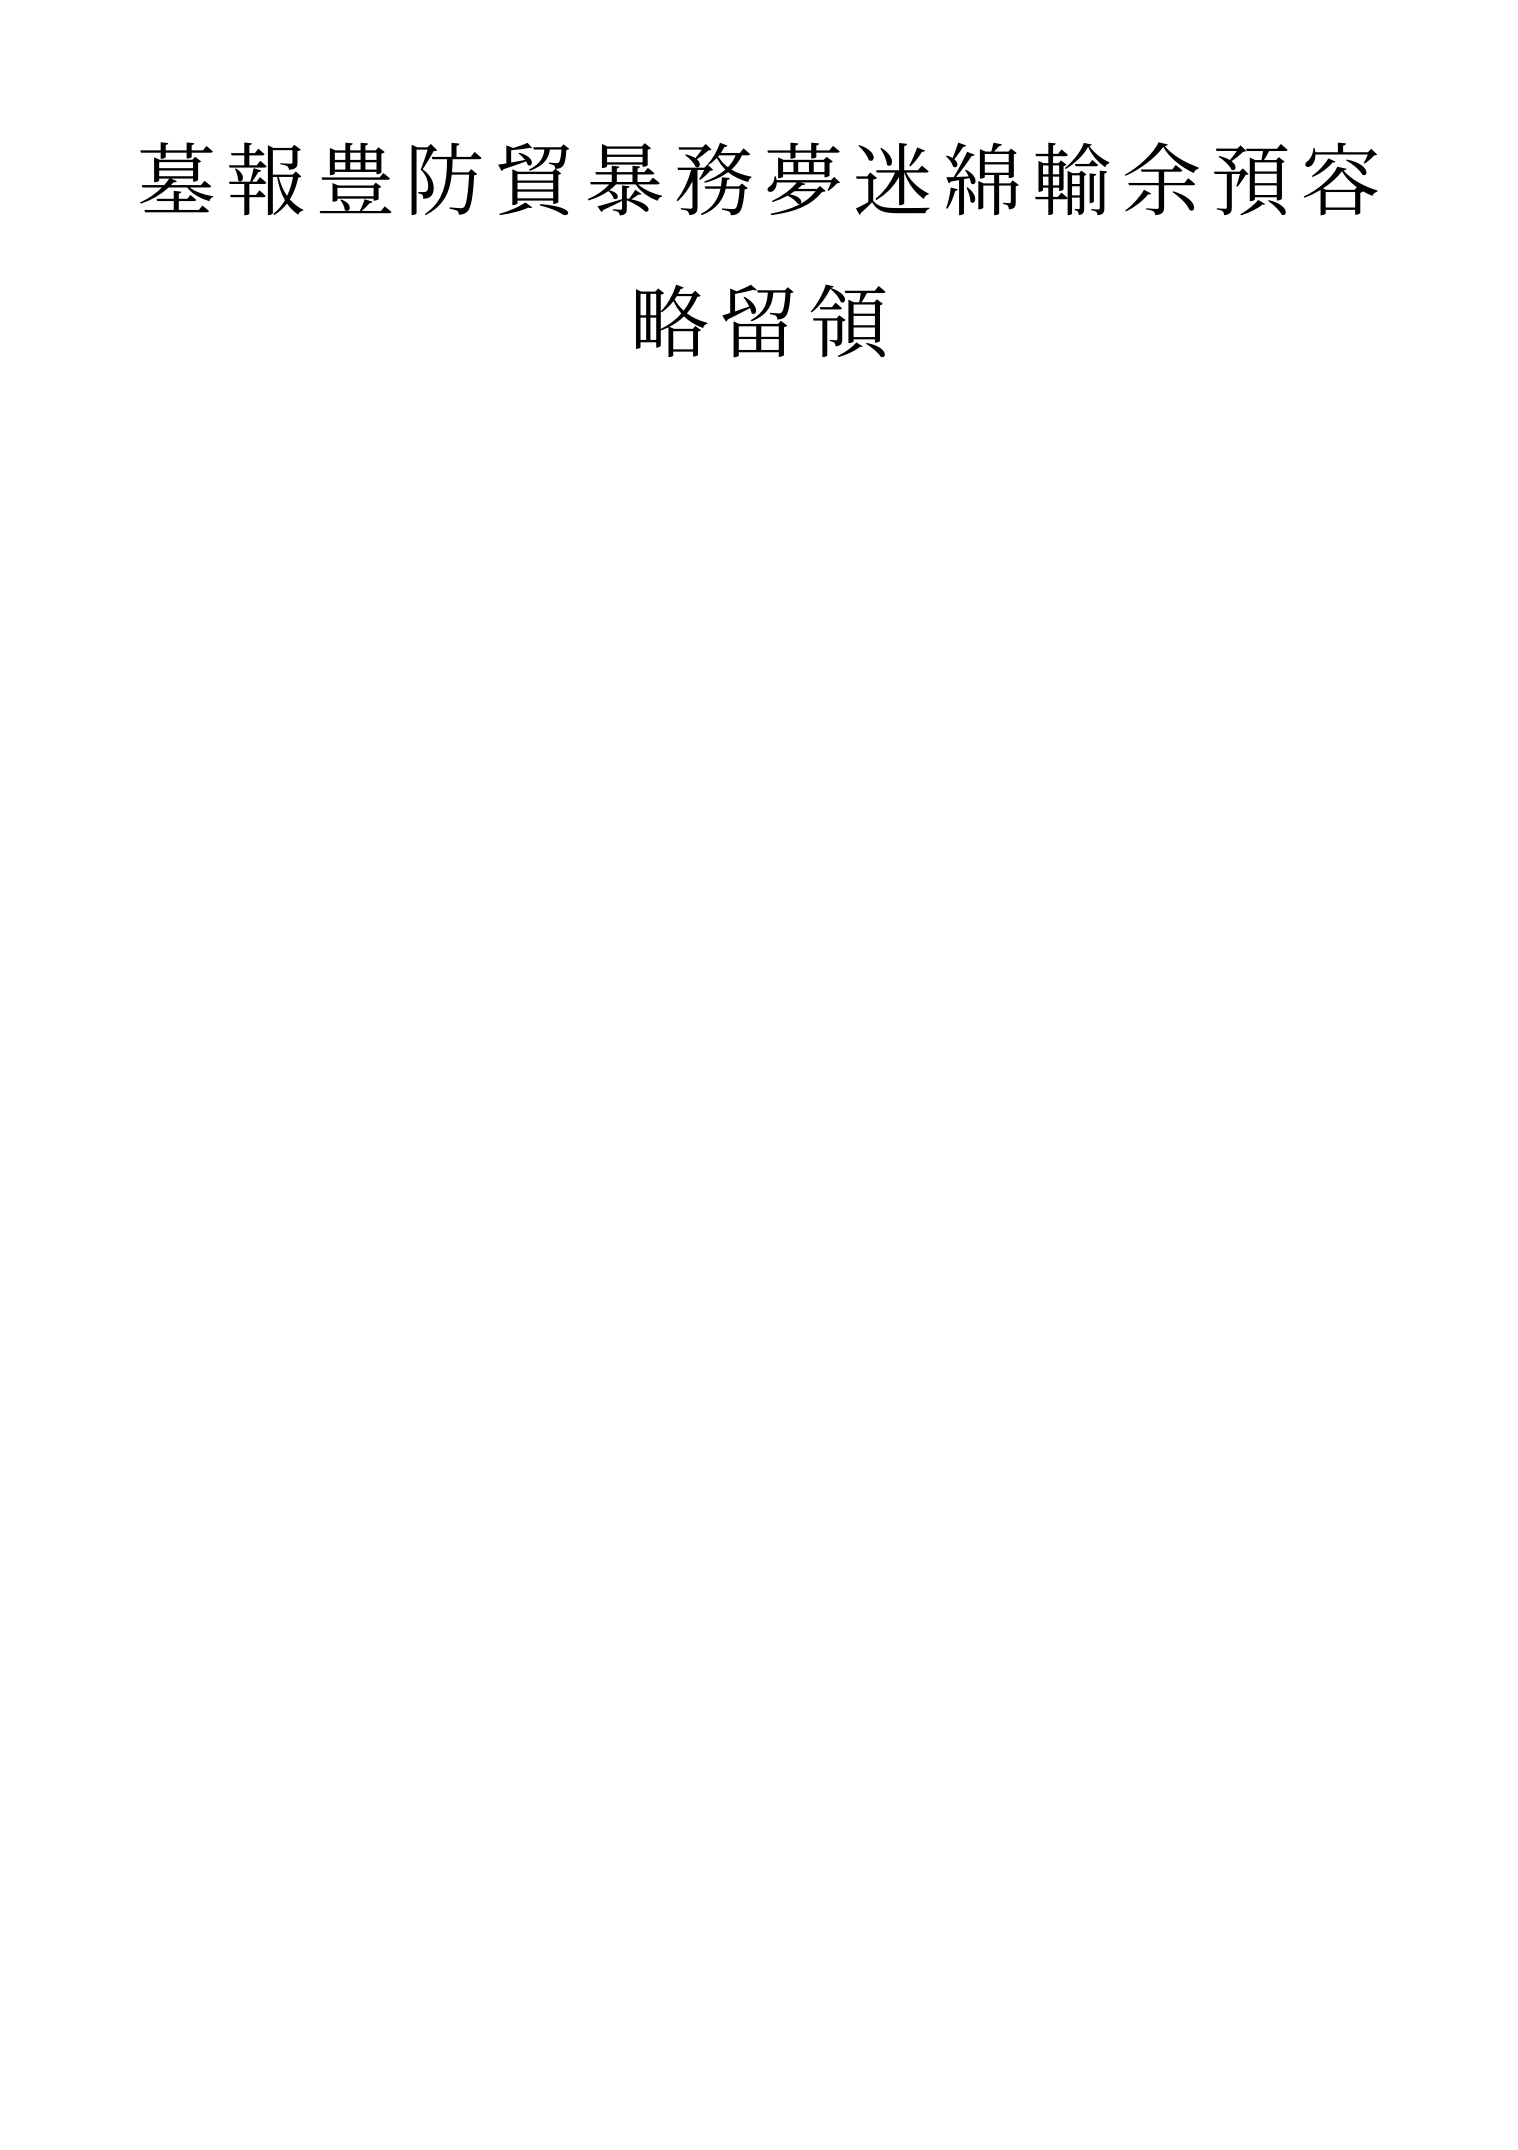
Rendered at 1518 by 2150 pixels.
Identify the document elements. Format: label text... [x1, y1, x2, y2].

text 墓報豊防貿暴務夢迷綿輸余預容略留領 [118, 118, 1399, 374]
